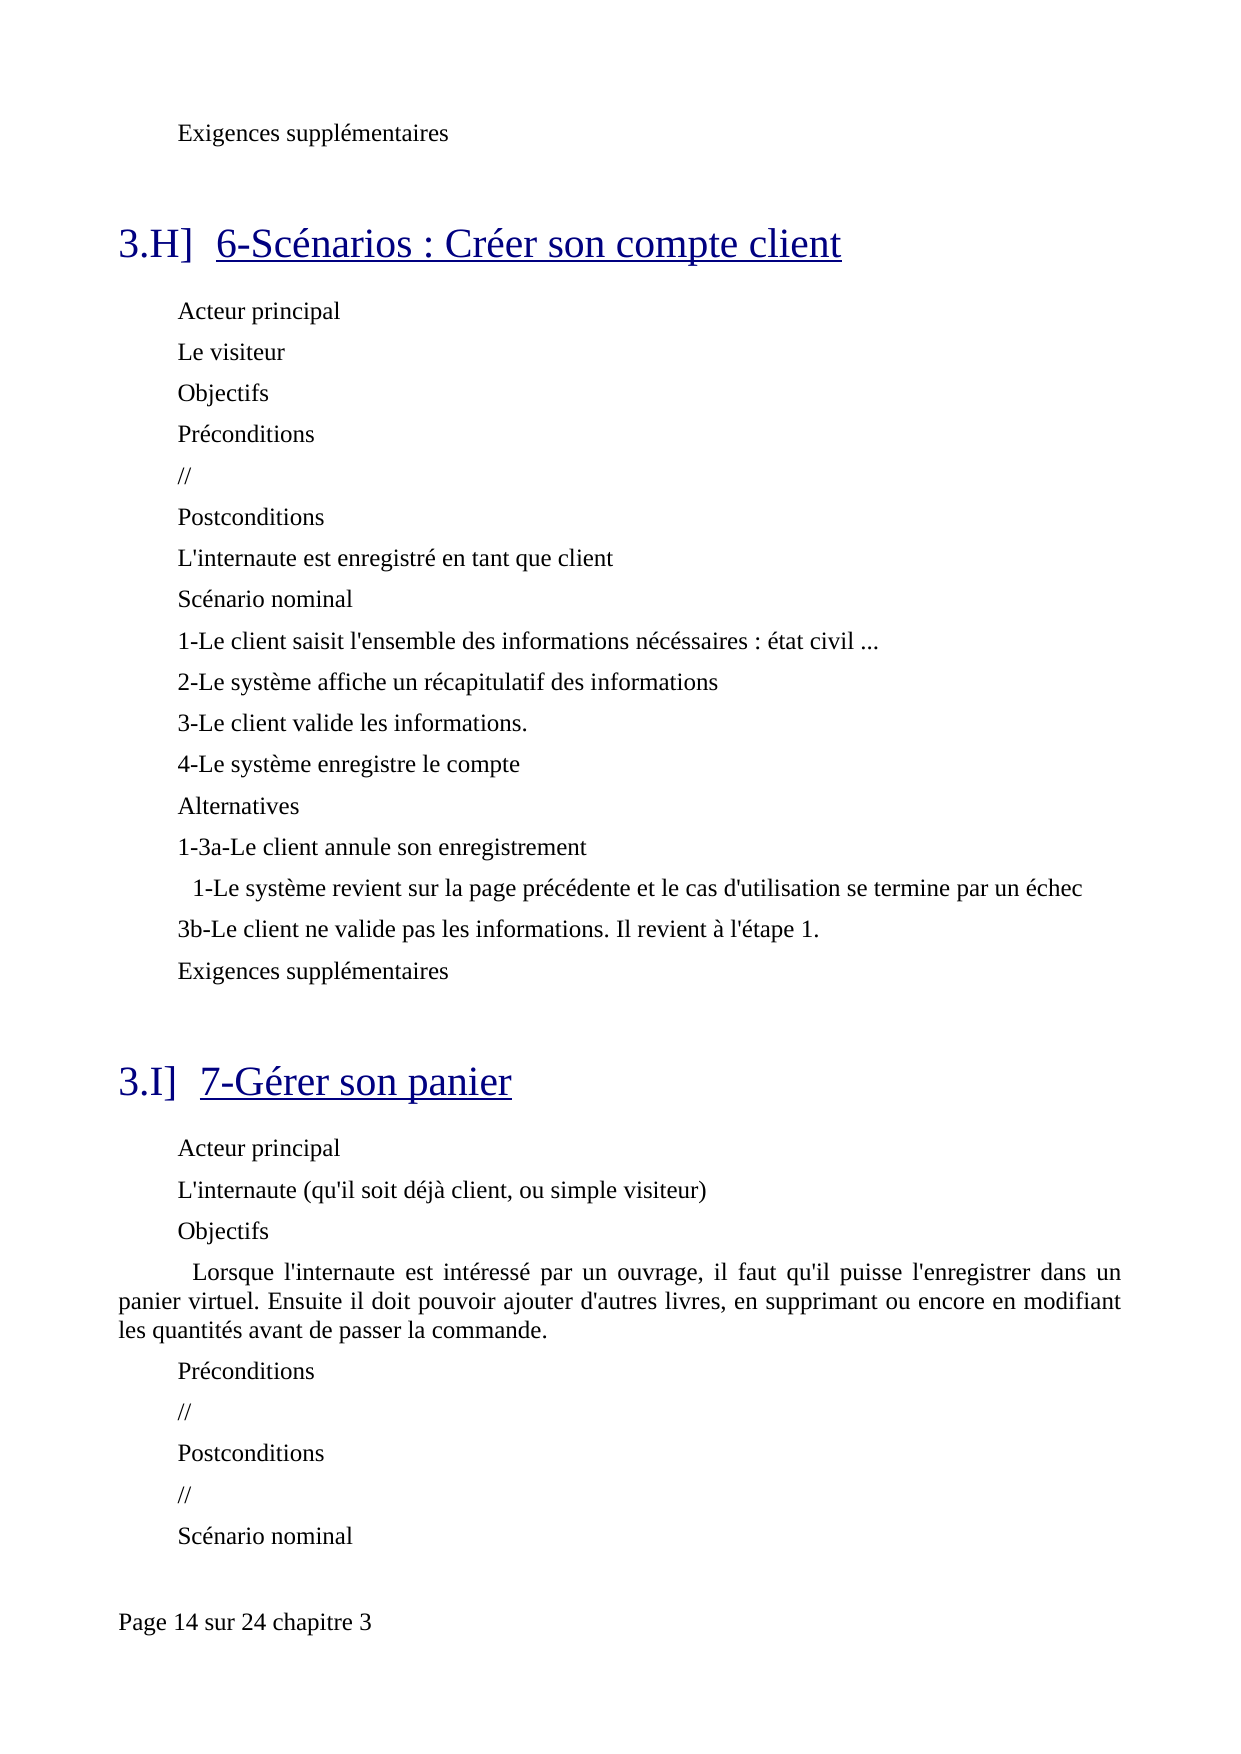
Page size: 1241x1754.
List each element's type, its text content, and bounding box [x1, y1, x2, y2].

text Exigences supplémentaires [118, 118, 1122, 147]
text Postconditions [118, 502, 1122, 531]
text 2-Le système affiche un récapitulatif des informations [118, 667, 1122, 696]
subtitle 6-Scénarios : Créer son compte client [118, 218, 1122, 266]
text // [118, 461, 1122, 489]
text Préconditions [118, 1356, 1122, 1385]
text Scénario nominal [118, 1521, 1122, 1550]
text Objectifs [118, 378, 1122, 407]
text Acteur principal [118, 296, 1122, 324]
text Alternatives [118, 791, 1122, 819]
text Le visiteur [118, 337, 1122, 366]
text L'internaute est enregistré en tant que client [118, 543, 1122, 572]
text 1-3a-Le client annule son enregistrement [118, 832, 1122, 861]
text Scénario nominal [118, 584, 1122, 613]
text Objectifs [118, 1216, 1122, 1245]
text 1-Le client saisit l'ensemble des informations nécéssaires : état civil ... [118, 626, 1122, 654]
text 3-Le client valide les informations. [118, 708, 1122, 737]
text 4-Le système enregistre le compte [118, 749, 1122, 778]
text Postconditions [118, 1438, 1122, 1467]
text Acteur principal [118, 1133, 1122, 1162]
text 3b-Le client ne valide pas les informations. Il revient à l'étape 1. [118, 914, 1122, 943]
text // [118, 1480, 1122, 1508]
text Exigences supplémentaires [118, 956, 1122, 984]
text // [118, 1397, 1122, 1426]
text 1-Le système revient sur la page précédente et le cas d'utilisation se termine par un échec [118, 873, 1122, 902]
text Lorsque l'internaute est intéressé par un ouvrage, il faut qu'il puisse l'enregistrer dans un panier virtuel. Ensuite il doit pouvoir ajouter d'autres livres, en supprimant ou encore en modifiant les quantités avant de passer la commande. [118, 1257, 1122, 1343]
text L'internaute (qu'il soit déjà client, ou simple visiteur) [118, 1175, 1122, 1203]
subtitle 7-Gérer son panier [118, 1056, 1122, 1104]
text Préconditions [118, 419, 1122, 448]
